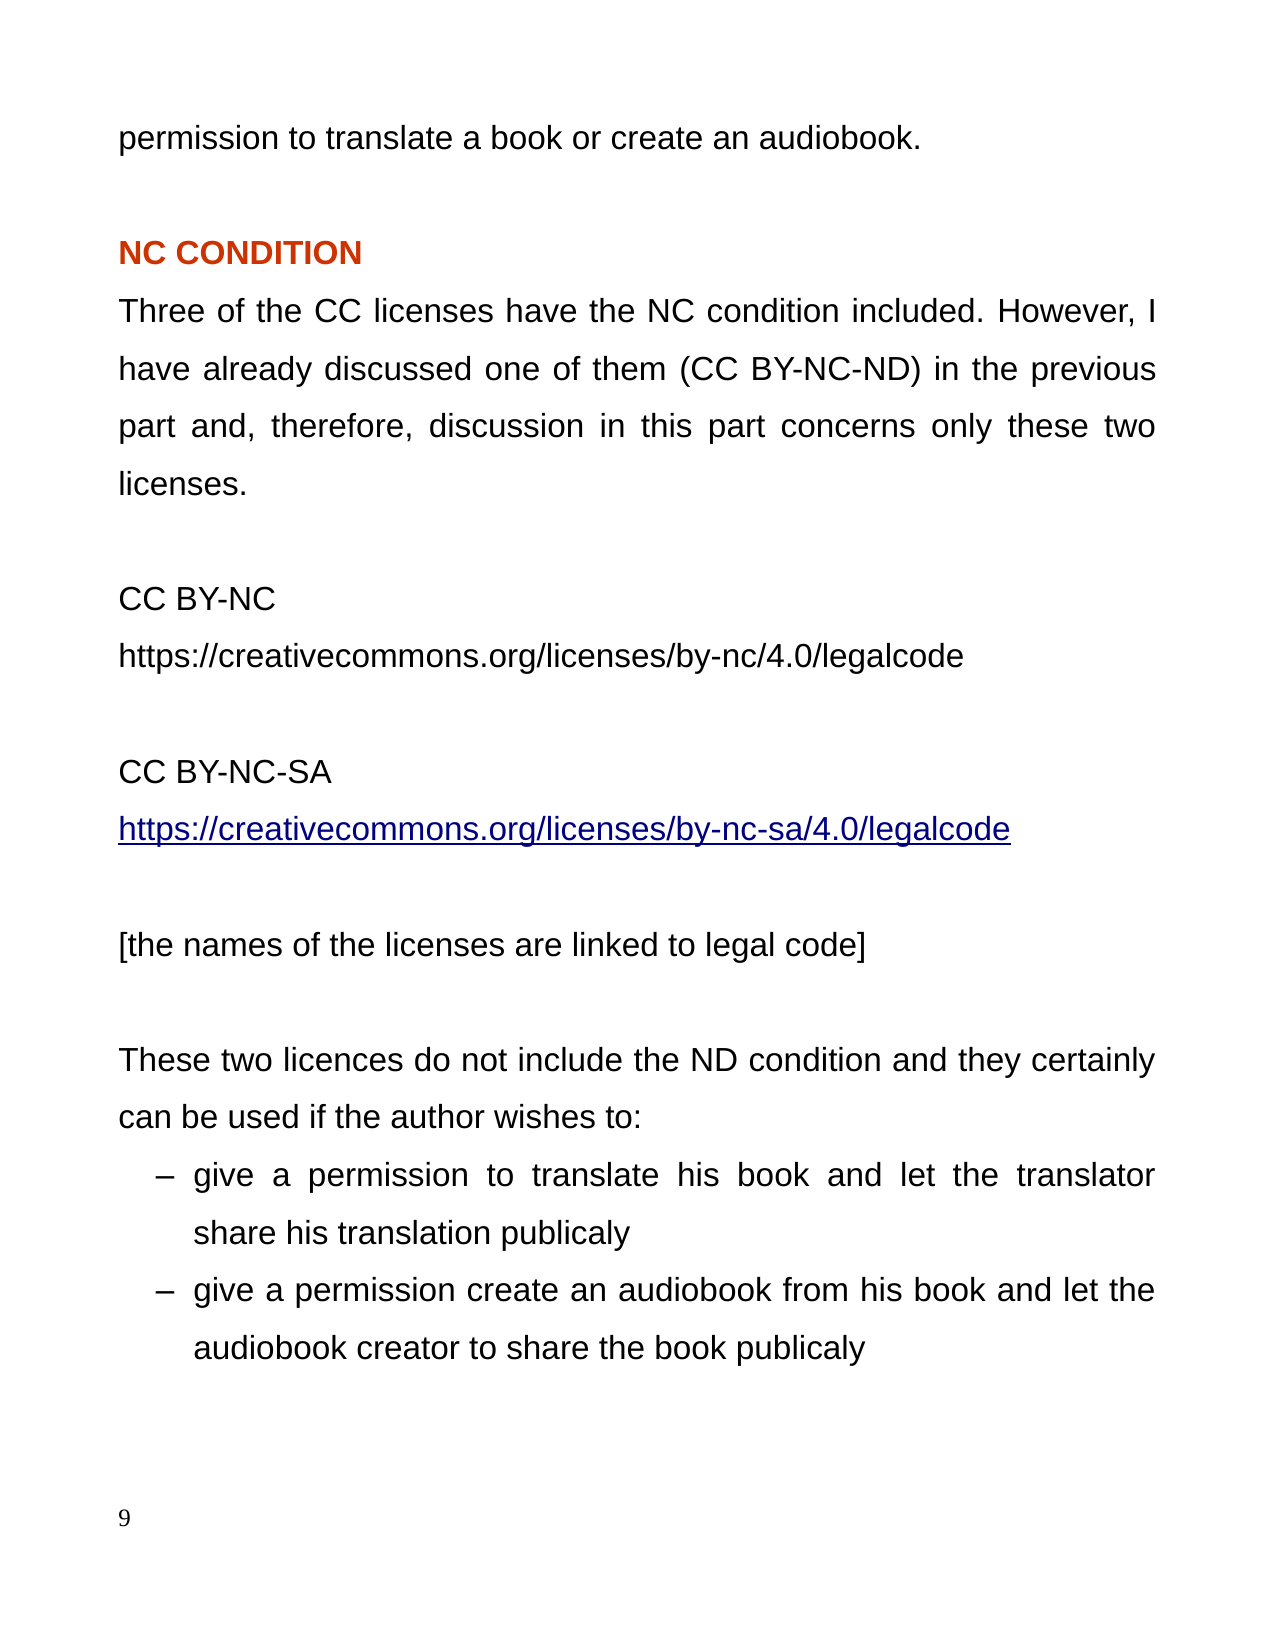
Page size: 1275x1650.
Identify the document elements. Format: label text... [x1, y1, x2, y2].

text CC BY-NC [118, 579, 1157, 617]
text These two licences do not include the ND condition and they certainly can be used if the author wishes to: [118, 1040, 1157, 1136]
list give a permission create an audiobook from his book and let the audiobook creator to share the book publicaly [156, 1270, 1157, 1366]
text CC BY-NC-SA [118, 752, 1157, 790]
text NC CONDITION [118, 233, 1157, 272]
text [the names of the licenses are linked to legal code] [118, 924, 1157, 963]
text Three of the CC licenses have the NC condition included. However, I have already discussed one of them (CC BY-NC-ND) in the previous part and, therefore, discussion in this part concerns only these two licenses. [118, 291, 1157, 502]
text permission to translate a book or create an audiobook. [118, 118, 1157, 157]
list give a permission to translate his book and let the translator share his translation publicaly [156, 1155, 1157, 1251]
text https://creativecommons.org/licenses/by-nc-sa/4.0/legalcode [118, 809, 1157, 848]
text https://creativecommons.org/licenses/by-nc/4.0/legalcode [118, 637, 1157, 675]
